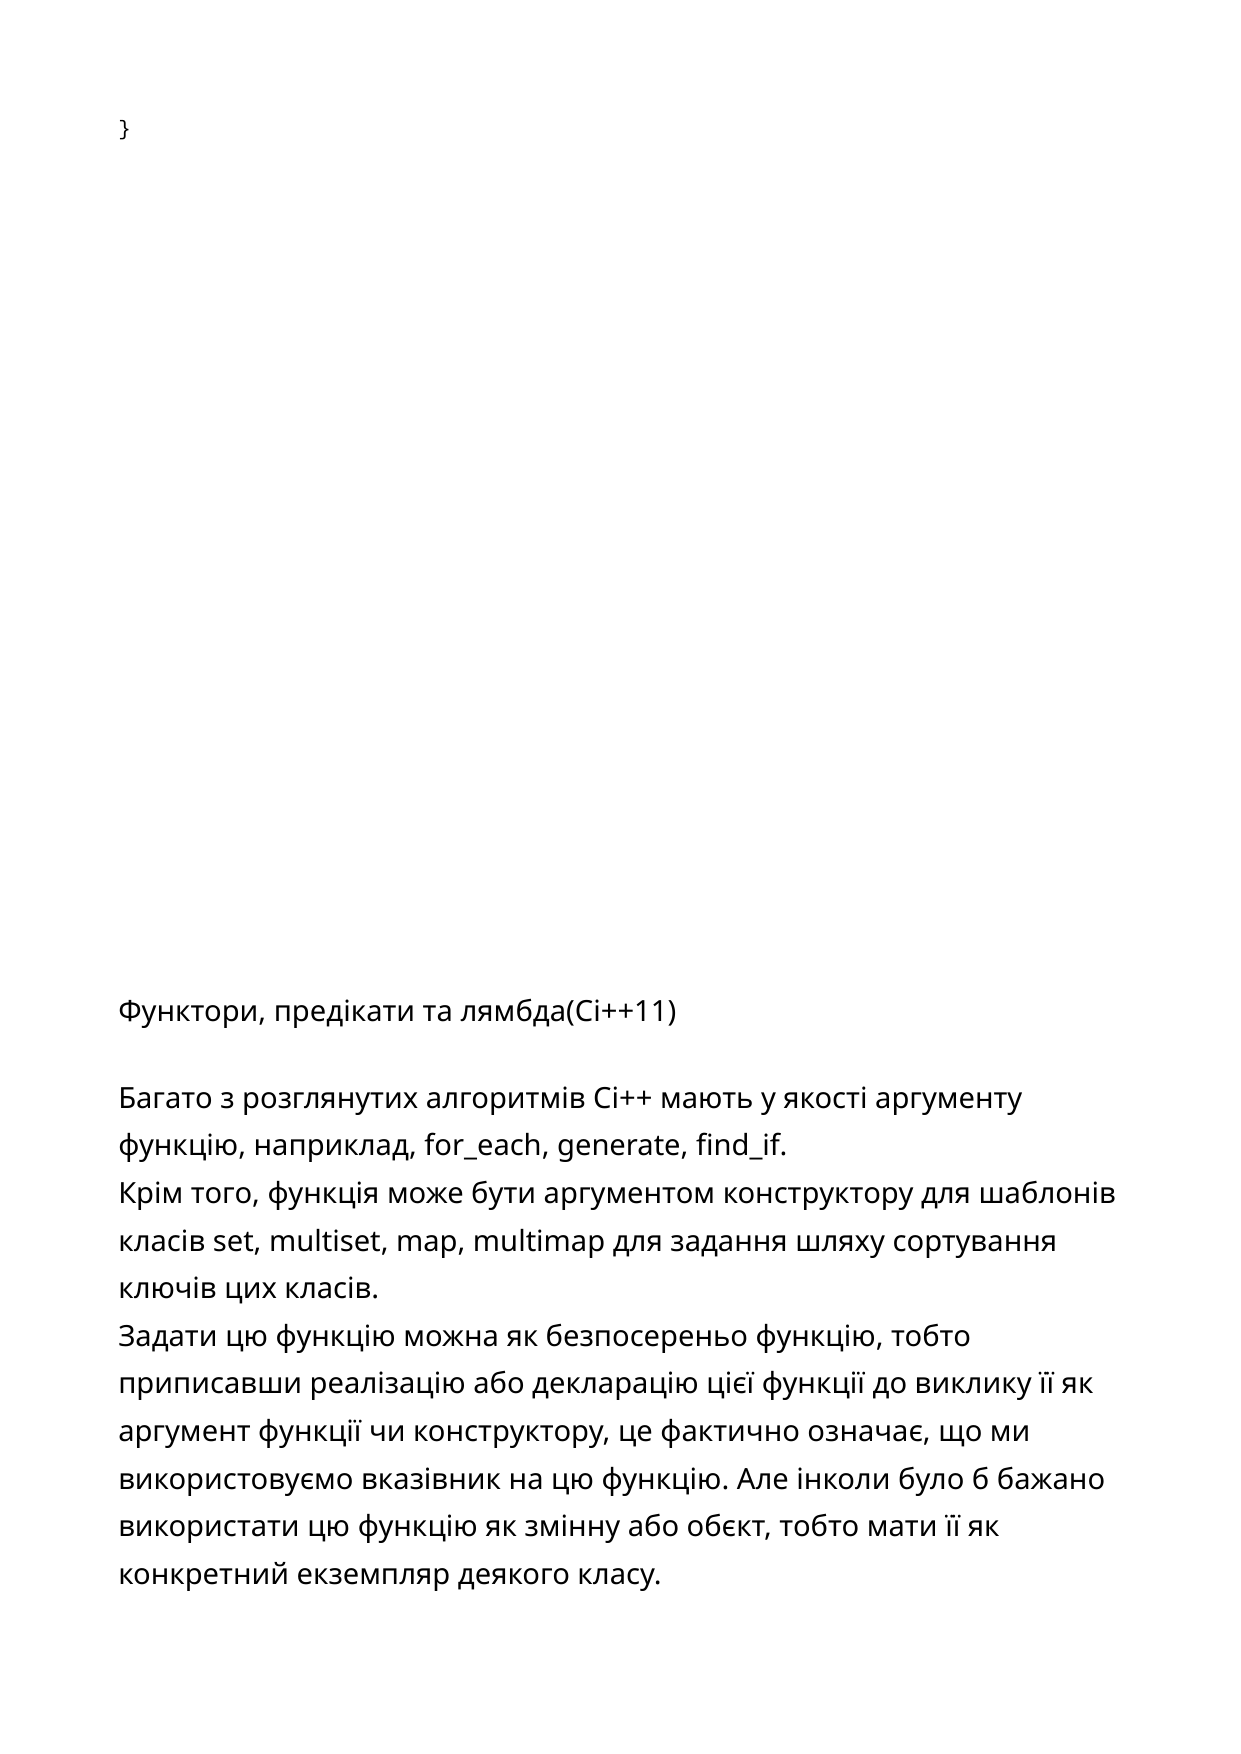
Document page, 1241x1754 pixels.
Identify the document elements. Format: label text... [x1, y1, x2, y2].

text Багато з розглянутих алгоритмів Сі++ мають у якості аргументу функцію, наприклад, for_each, generate, find_if. [118, 1077, 1122, 1164]
text Функтори, предікати та лямбда(Сі++11) [118, 990, 1122, 1029]
text } [118, 118, 1122, 142]
text Крім того, функція може бути аргументом конструктору для шаблонів класів set, multiset, map, multimap для задання шляху сортування ключів цих класів. [118, 1172, 1122, 1307]
text Задати цю функцію можна як безпосереньо функцію, тобто приписавши реалізацію або декларацію цієї функції до виклику її як аргумент функції чи конструктору, це фактично означає, що ми використовуємо вказівник на цю функцію. Але інколи було б бажано використати цю функцію як змінну або обєкт, тобто мати її як конкретний екземпляр деякого класу. [118, 1315, 1122, 1593]
